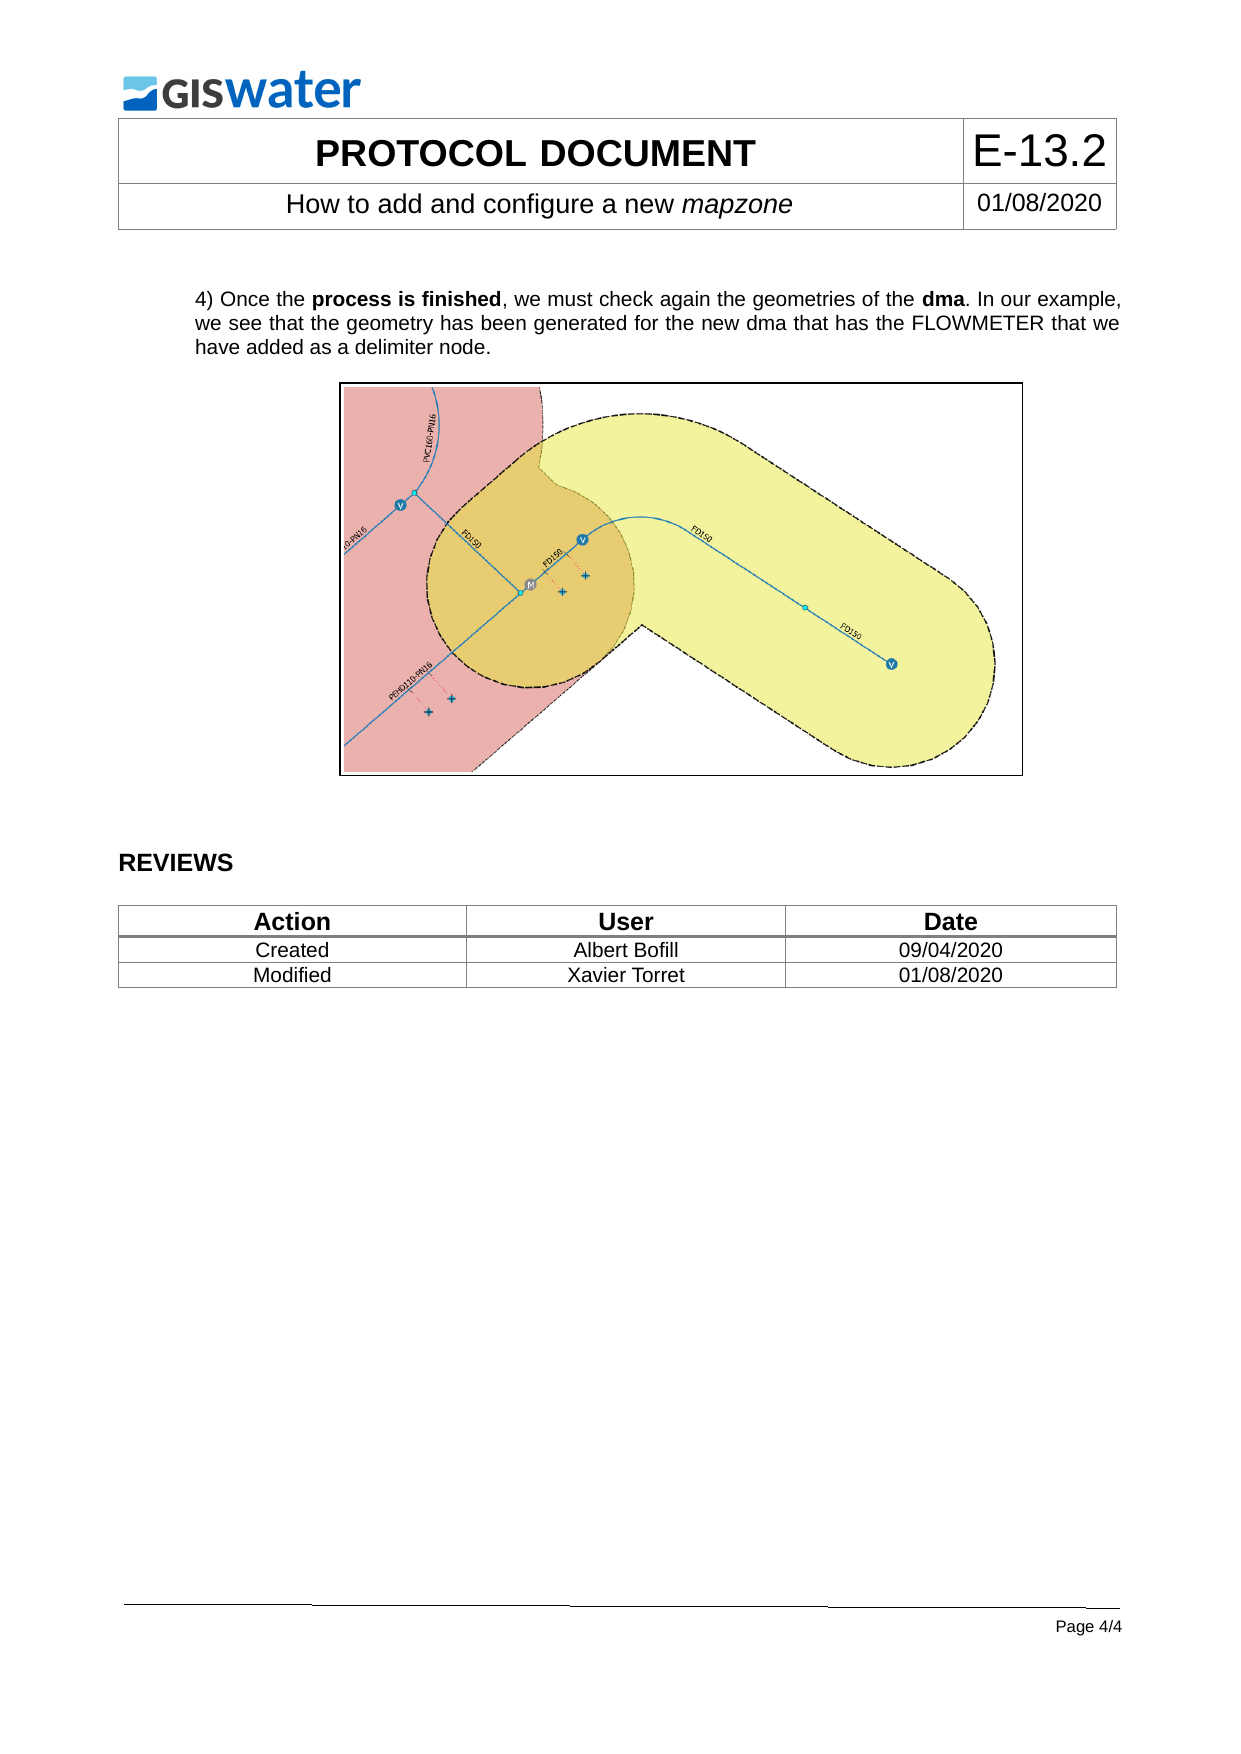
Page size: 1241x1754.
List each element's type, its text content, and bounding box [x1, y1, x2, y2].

table_cell Xavier Torret [467, 963, 785, 987]
table_header Action [119, 906, 466, 935]
list REVIEWS [118, 848, 1122, 877]
table_header Date [786, 906, 1116, 935]
table_cell Modified [119, 963, 466, 987]
table_cell 01/08/2020 [786, 963, 1116, 987]
picture [119, 66, 365, 115]
list 4) Once the process is finished, we must check again the geometries of the dma. In our example, we see that the geometry has been generated for the new dma that has the FLOWMETER that we have added as a delimiter node. [195, 287, 1122, 359]
table_cell 09/04/2020 [786, 938, 1116, 962]
picture [343, 387, 1019, 772]
table_header User [467, 906, 785, 935]
table_cell Created [119, 938, 466, 962]
table_cell Albert Bofill [467, 938, 785, 962]
